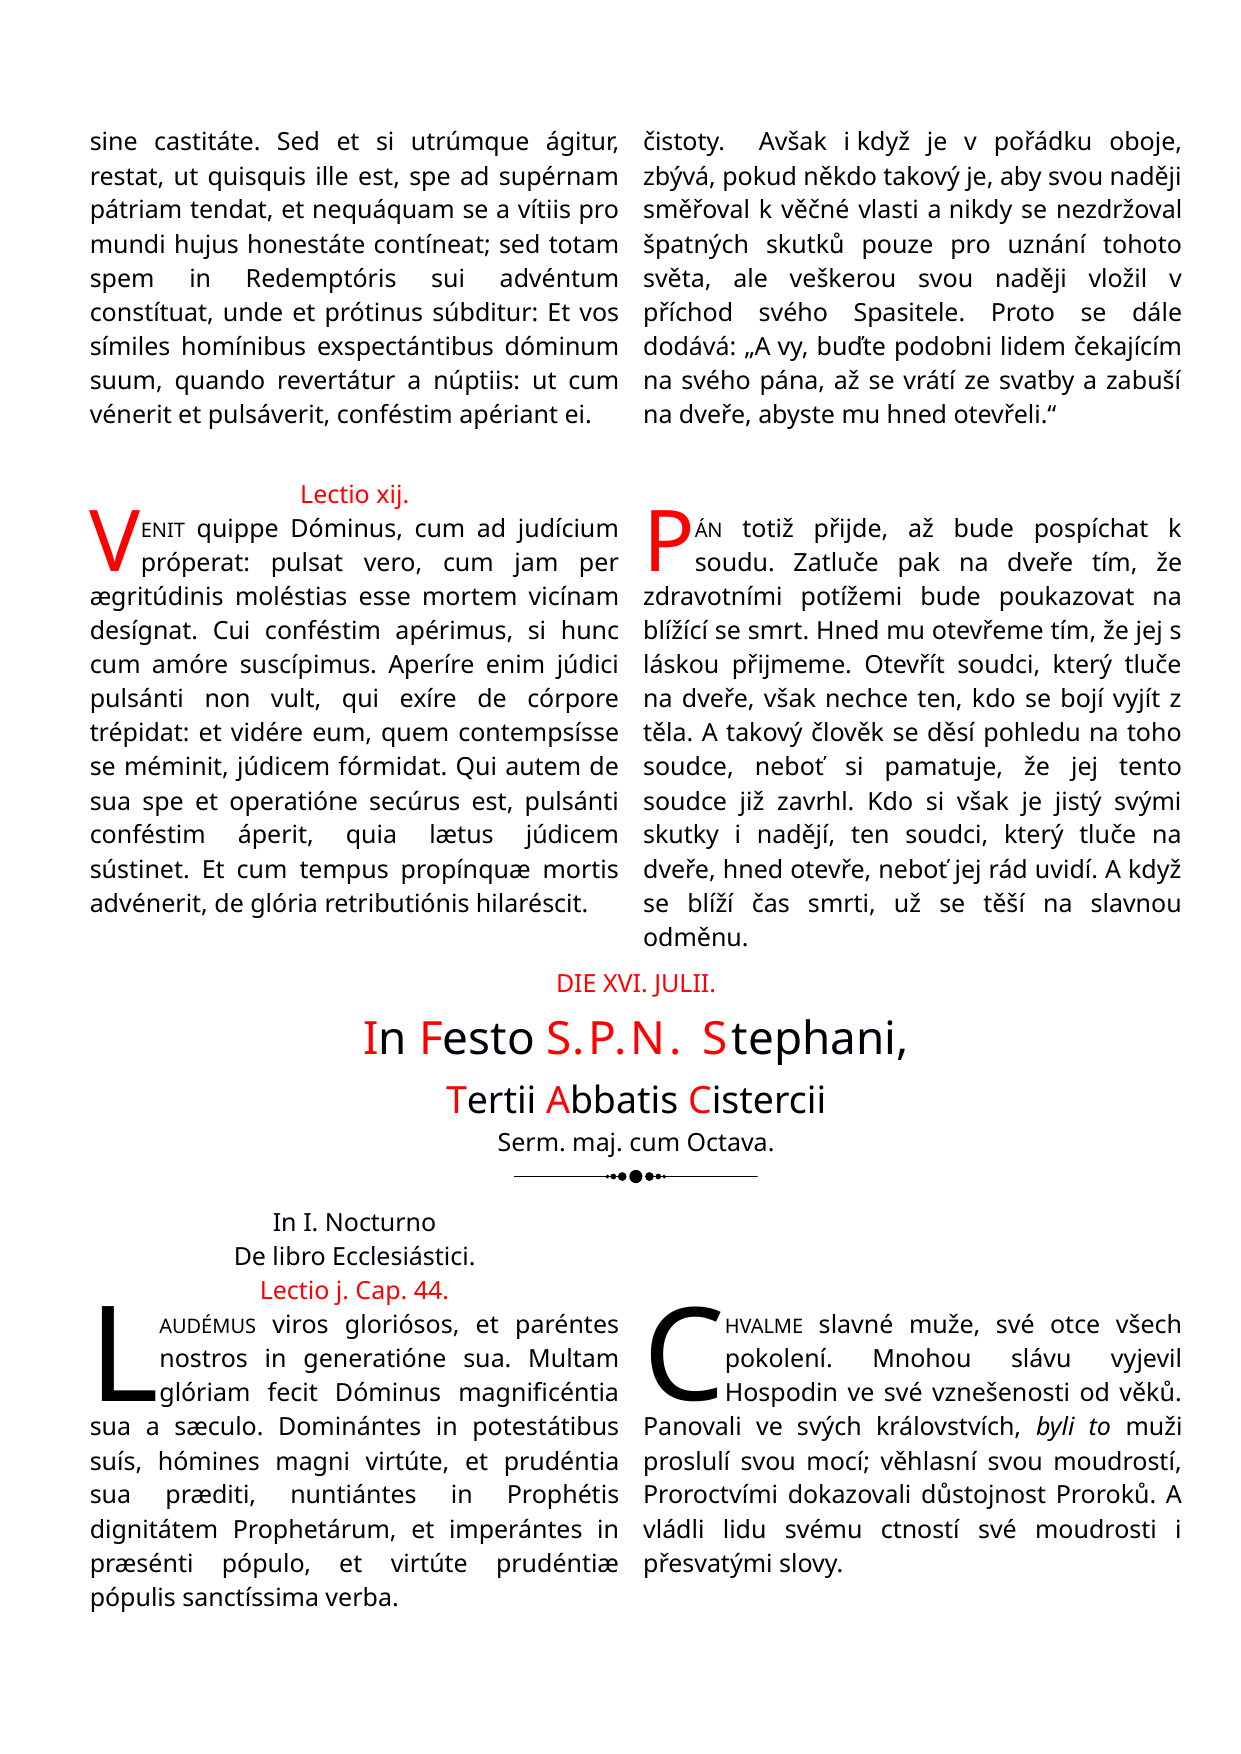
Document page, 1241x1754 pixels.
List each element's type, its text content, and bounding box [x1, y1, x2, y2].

table_cell Pán totiž přijde, až bude pospíchat k soudu. Zatluče pak na dveře tím, že zdravotními potížemi bude poukazovat na blížící se smrt. Hned mu otevřeme tím, že jej s láskou přijmeme. Otevřít soudci, který tluče na dveře, však nechce ten, kdo se bojí vyjít z těla. A takový člověk se děsí pohledu na toho soudce, neboť si pamatuje, že jej tento soudce již zavrhl. Kdo si však je jistý svými skutky i nadějí, ten soudci, který tluče na dveře, hned otevře, neboť jej rád uvidí. A když se blíží čas smrti, už se těší na slavnou odměnu. [631, 471, 1194, 959]
table_cell Lectio xij. Venit quippe Dóminus, cum ad judícium próperat: pulsat vero, cum jam per ægritúdinis moléstias esse mortem vicínam desígnat. Cui conféstim apérimus, si hunc cum amóre suscípimus. Aperíre enim júdici pulsánti non vult, qui exíre de córpore trépidat: et vidére eum, quem contempsísse se méminit, júdicem fórmidat. Qui autem de sua spe et operatióne secúrus est, pulsánti conféstim áperit, quia lætus júdicem sústinet. Et cum tempus propínquæ mortis advénerit, de glória retributiónis hilaréscit. [78, 471, 631, 959]
table_cell In I. Nocturno De libro Ecclesiástici. Lectio j. Cap. 44. Laudémus viros gloriósos, et paréntes nostros in generatióne sua. Multam glóriam fecit Dóminus magnificéntia sua a sæculo. Dominántes in potestátibus suís, hómines magni virtúte, et prudéntia sua præditi, nuntiántes in Prophétis dignitátem Prophetárum, et imperántes in præsénti pópulo‚ et virtúte prudéntiæ pópulis sanctíssima verba. [78, 1199, 631, 1619]
table_cell čistoty. Avšak i když je v pořádku oboje, zbývá, pokud někdo takový je, aby svou naději směřoval k věčné vlasti a nikdy se nezdržoval špatných skutků pouze pro uznání tohoto světa, ale veškerou svou naději vložil v příchod svého Spasitele. Proto se dále dodává: „A vy, buďte podobni lidem čekajícím na svého pána, až se vrátí ze svatby a zabuší na dveře, abyste mu hned otevřeli.“ [631, 118, 1194, 471]
table_cell sine castitáte. Sed et si utrúmque ágitur, restat, ut quisquis ille est, spe ad supérnam pátriam tendat, et nequáquam se a vítiis pro mundi hujus honestáte contíneat; sed totam spem in Redemptóris sui advéntum constítuat, unde et prótinus súbditur: Et vos símiles homínibus exspectántibus dóminum suum, quando revertátur a núptiis: ut cum vénerit et pulsáverit, conféstim apériant ei. [78, 118, 631, 471]
table_cell DIE XVI. JULII. In Festo S.P.N. Stephani, Tertii Abbatis Cistercii Serm. maj. cum Octava. [78, 959, 1194, 1199]
table_cell Chvalme slavné muže, své otce všech pokolení. Mnohou slávu vyjevil Hospodin ve své vznešenosti od věků. Panovali ve svých královstvích, byli to muži proslulí svou mocí; věhlasní svou moudrostí, Proroctvími dokazovali důstojnost Proroků. A vládli lidu svému ctností své moudrosti i přesvatými slovy. [631, 1199, 1194, 1619]
